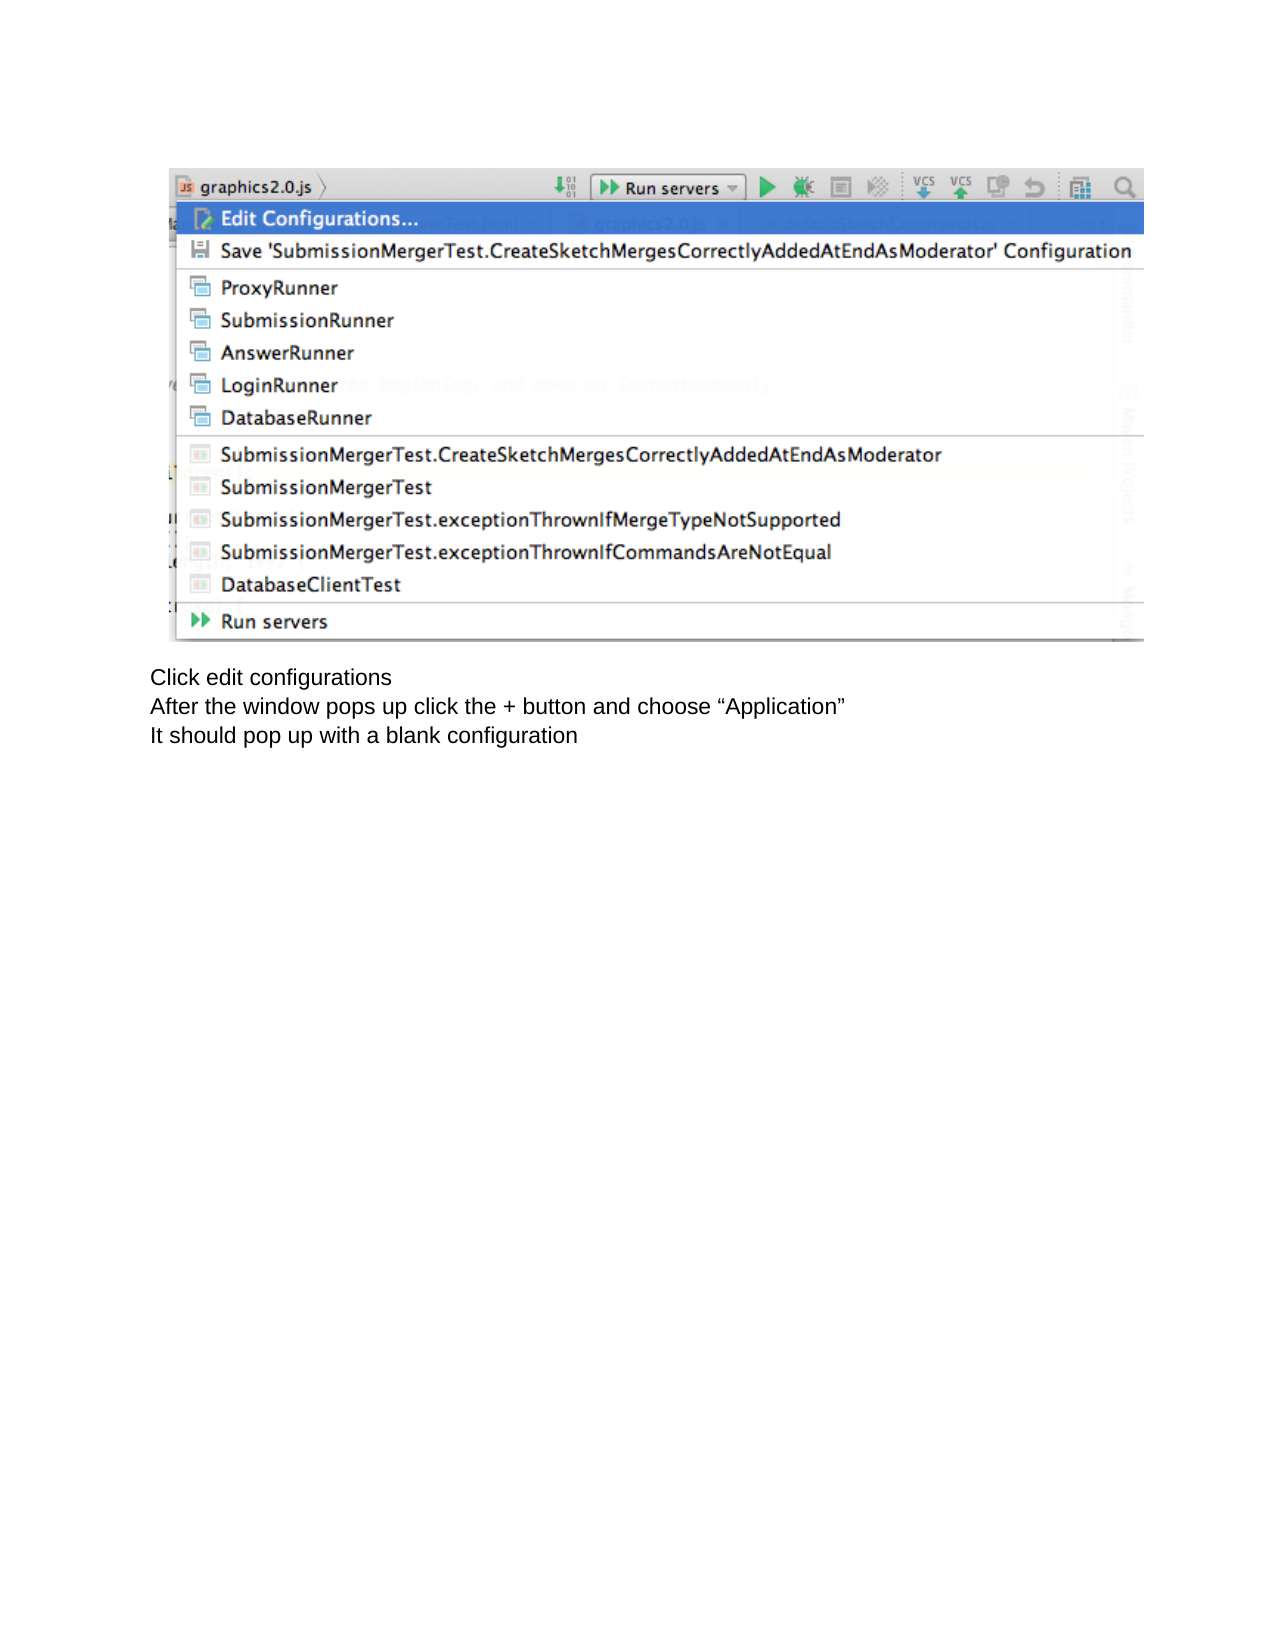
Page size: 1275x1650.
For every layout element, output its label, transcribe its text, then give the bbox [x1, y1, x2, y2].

text It should pop up with a blank configuration [150, 723, 1125, 748]
picture [168, 168, 1144, 642]
text After the window pops up click the + button and choose “Application” [150, 693, 1125, 719]
text Click edit configurations [150, 664, 1125, 690]
